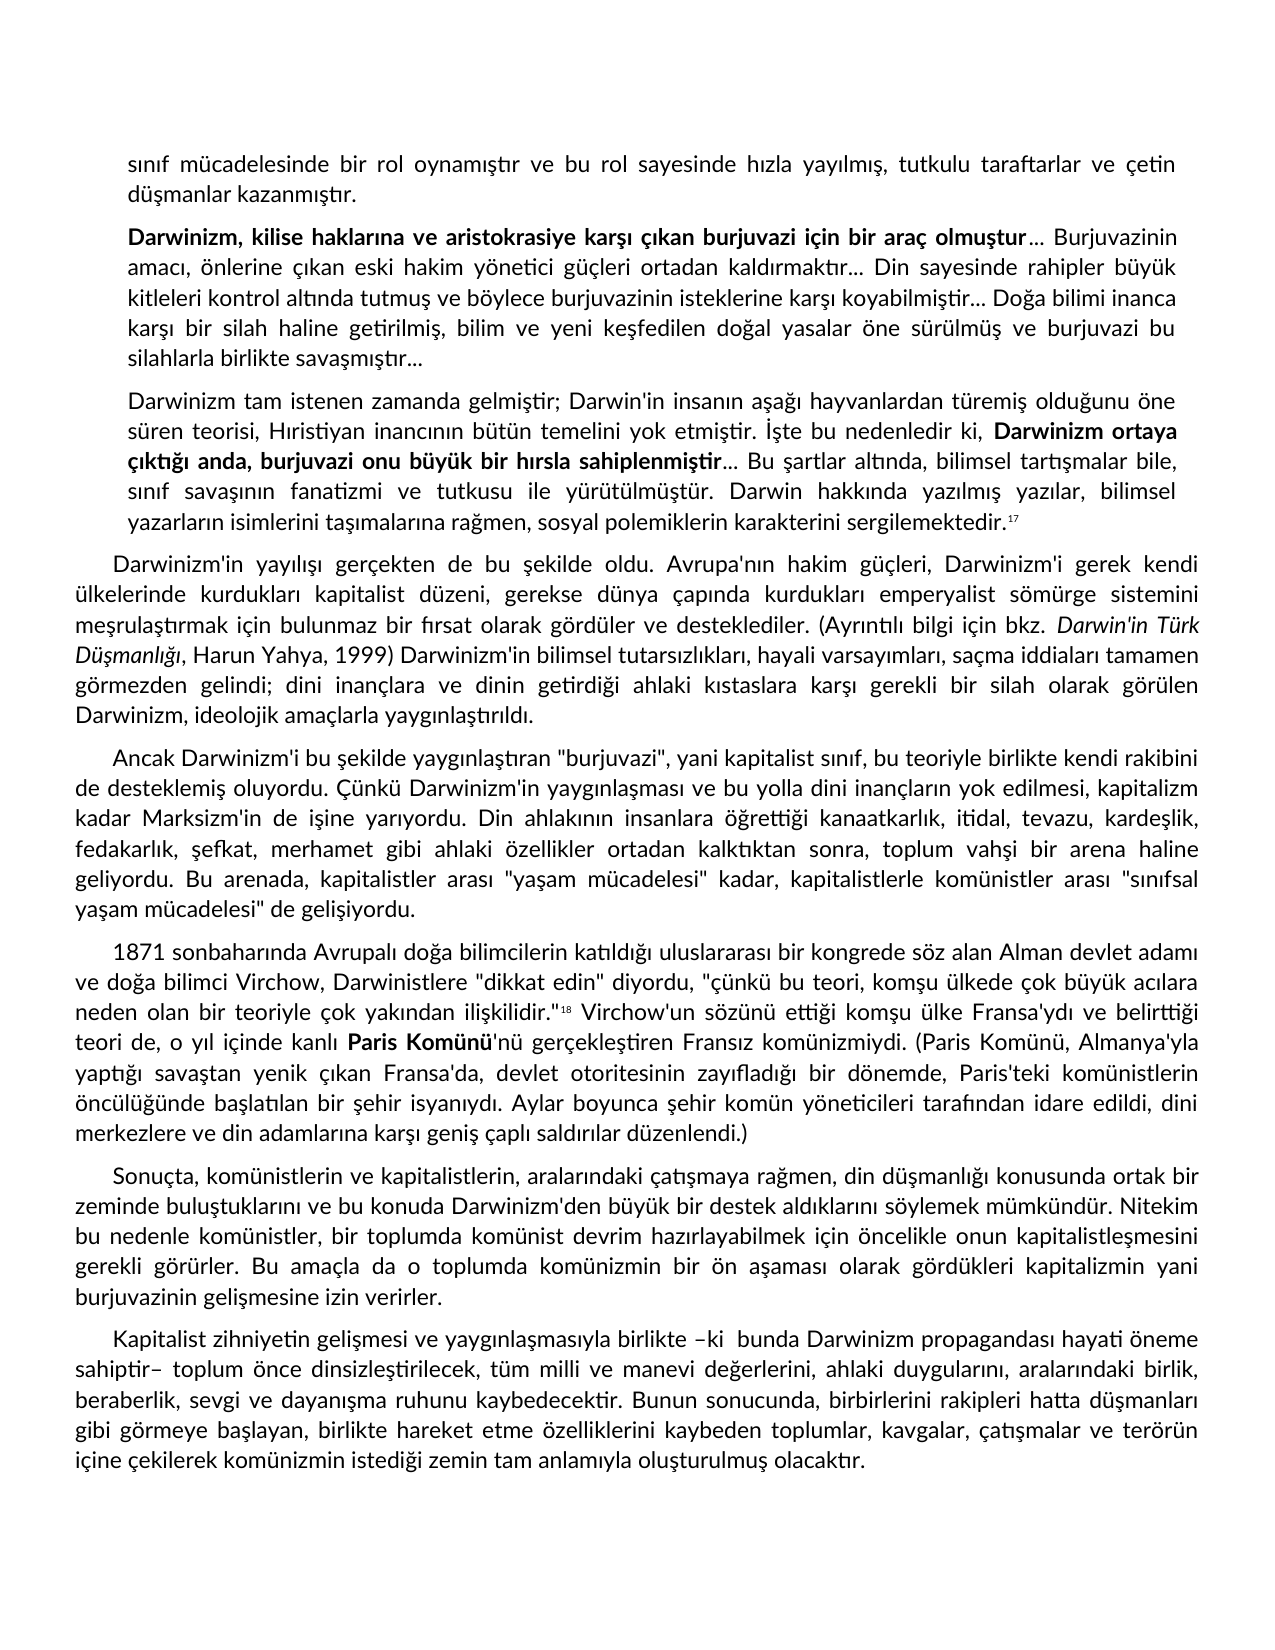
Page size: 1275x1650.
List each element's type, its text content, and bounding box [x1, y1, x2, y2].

text Darwinizm'in yayılışı gerçekten de bu şekilde oldu. Avrupa'nın hakim güçleri, Darwinizm'i gerek kendi ülkelerinde kurdukları kapitalist düzeni, gerekse dünya çapında kurdukları emperyalist sömürge sistemini meşrulaştırmak için bulunmaz bir fırsat olarak gördüler ve desteklediler. (Ayrıntılı bilgi için bkz. Darwin'in Türk Düşmanlığı, Harun Yahya, 1999) Darwinizm'in bilimsel tutarsızlıkları, hayali varsayımları, saçma iddiaları tamamen görmezden gelindi; dini inançlara ve dinin getirdiği ahlaki kıstaslara karşı gerekli bir silah olarak görülen Darwinizm, ideolojik amaçlarla yaygınlaştırıldı. [75, 550, 1200, 728]
text Darwinizm, kilise haklarına ve aristokrasiye karşı çıkan burjuvazi için bir araç olmuştur... Burjuvazinin amacı, önlerine çıkan eski hakim yönetici güçleri ortadan kaldırmaktır... Din sayesinde rahipler büyük kitleleri kontrol altında tutmuş ve böylece burjuvazinin isteklerine karşı koyabilmiştir... Doğa bilimi inanca karşı bir silah haline getirilmiş, bilim ve yeni keşfedilen doğal yasalar öne sürülmüş ve burjuvazi bu silahlarla birlikte savaşmıştır... [127, 223, 1177, 371]
text Darwinizm tam istenen zamanda gelmiştir; Darwin'in insanın aşağı hayvanlardan türemiş olduğunu öne süren teorisi, Hıristiyan inancının bütün temelini yok etmiştir. İşte bu nedenledir ki, Darwinizm ortaya çıktığı anda, burjuvazi onu büyük bir hırsla sahiplenmiştir... Bu şartlar altında, bilimsel tartışmalar bile, sınıf savaşının fanatizmi ve tutkusu ile yürütülmüştür. Darwin hakkında yazılmış yazılar, bilimsel yazarların isimlerini taşımalarına rağmen, sosyal polemiklerin karakterini sergilemektedir.17 [127, 386, 1177, 535]
text sınıf mücadelesinde bir rol oynamıştır ve bu rol sayesinde hızla yayılmış, tutkulu taraftarlar ve çetin düşmanlar kazanmıştır. [127, 150, 1177, 208]
text Ancak Darwinizm'i bu şekilde yaygınlaştıran "burjuvazi", yani kapitalist sınıf, bu teoriyle birlikte kendi rakibini de desteklemiş oluyordu. Çünkü Darwinizm'in yaygınlaşması ve bu yolla dini inançların yok edilmesi, kapitalizm kadar Marksizm'in de işine yarıyordu. Din ahlakının insanlara öğrettiği kanaatkarlık, itidal, tevazu, kardeşlik, fedakarlık, şefkat, merhamet gibi ahlaki özellikler ortadan kalktıktan sonra, toplum vahşi bir arena haline geliyordu. Bu arenada, kapitalistler arası "yaşam mücadelesi" kadar, kapitalistlerle komünistler arası "sınıfsal yaşam mücadelesi" de gelişiyordu. [75, 744, 1200, 922]
text Sonuçta, komünistlerin ve kapitalistlerin, aralarındaki çatışmaya rağmen, din düşmanlığı konusunda ortak bir zeminde buluştuklarını ve bu konuda Darwinizm'den büyük bir destek aldıklarını söylemek mümkündür. Nitekim bu nedenle komünistler, bir toplumda komünist devrim hazırlayabilmek için öncelikle onun kapitalistleşmesini gerekli görürler. Bu amaçla da o toplumda komünizmin bir ön aşaması olarak gördükleri kapitalizmin yani burjuvazinin gelişmesine izin verirler. [75, 1161, 1200, 1310]
text Kapitalist zihniyetin gelişmesi ve yaygınlaşmasıyla birlikte –ki bunda Darwinizm propagandası hayati öneme sahiptir– toplum önce dinsizleştirilecek, tüm milli ve manevi değerlerini, ahlaki duygularını, aralarındaki birlik, beraberlik, sevgi ve dayanışma ruhunu kaybedecektir. Bunun sonucunda, birbirlerini rakipleri hatta düşmanları gibi görmeye başlayan, birlikte hareket etme özelliklerini kaybeden toplumlar, kavgalar, çatışmalar ve terörün içine çekilerek komünizmin istediği zemin tam anlamıyla oluşturulmuş olacaktır. [75, 1325, 1200, 1473]
text 1871 sonbaharında Avrupalı doğa bilimcilerin katıldığı uluslararası bir kongrede söz alan Alman devlet adamı ve doğa bilimci Virchow, Darwinistlere "dikkat edin" diyordu, "çünkü bu teori, komşu ülkede çok büyük acılara neden olan bir teoriyle çok yakından ilişkilidir."18 Virchow'un sözünü ettiği komşu ülke Fransa'ydı ve belirttiği teori de, o yıl içinde kanlı Paris Komünü'nü gerçekleştiren Fransız komünizmiydi. (Paris Komünü, Almanya'yla yaptığı savaştan yenik çıkan Fransa'da, devlet otoritesinin zayıfladığı bir dönemde, Paris'teki komünistlerin öncülüğünde başlatılan bir şehir isyanıydı. Aylar boyunca şehir komün yöneticileri tarafından idare edildi, dini merkezlere ve din adamlarına karşı geniş çaplı saldırılar düzenlendi.) [75, 937, 1200, 1146]
